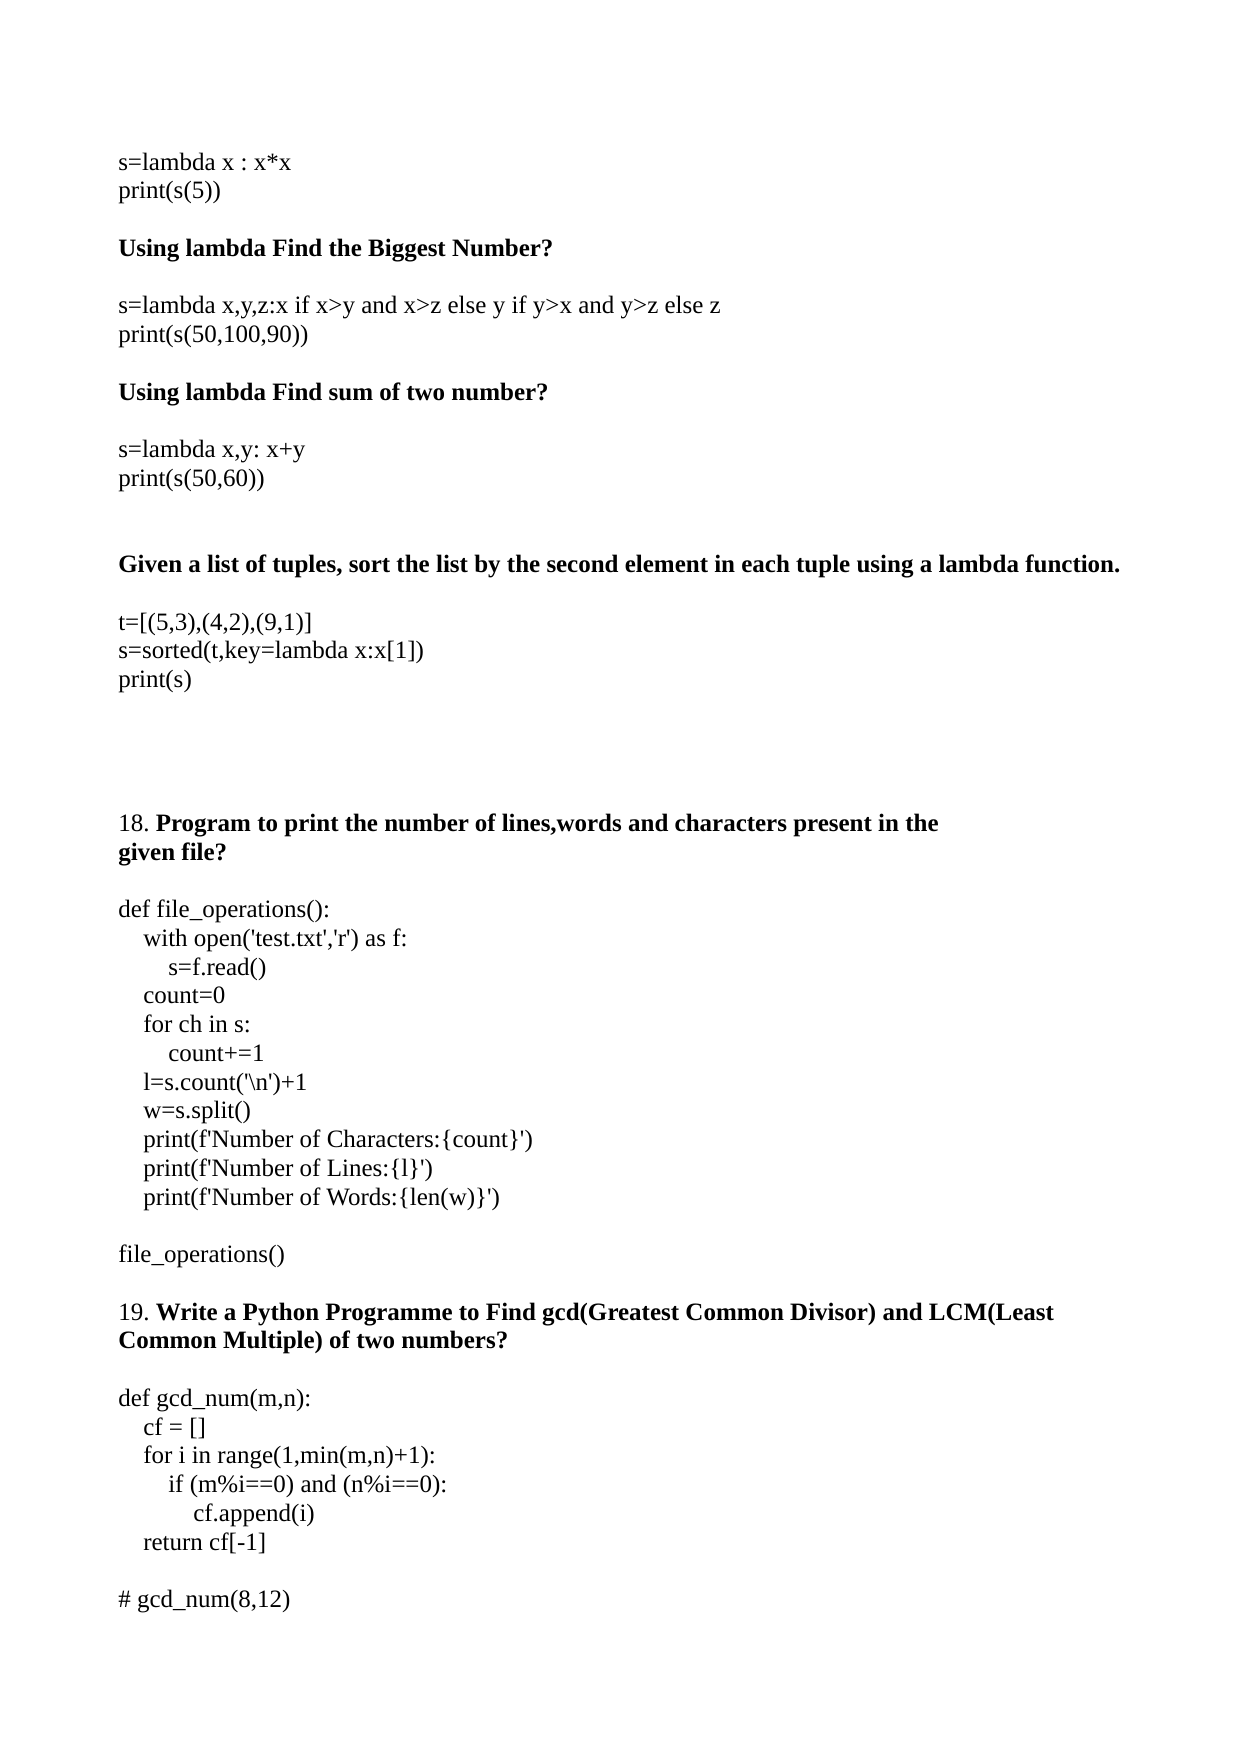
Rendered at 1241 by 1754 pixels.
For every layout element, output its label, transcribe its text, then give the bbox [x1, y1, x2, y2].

text s=lambda x,y: x+y [118, 434, 1122, 463]
text given file? [118, 837, 1122, 866]
text 18. Program to print the number of lines,words and characters present in the [118, 808, 1122, 837]
text w=s.split() [118, 1096, 1122, 1124]
text print(f'Number of Characters:{count}') [118, 1124, 1122, 1153]
text def file_operations(): [118, 894, 1122, 923]
text s=lambda x : x*x [118, 147, 1122, 176]
text print(s(50,60)) [118, 463, 1122, 492]
text t=[(5,3),(4,2),(9,1)] [118, 607, 1122, 636]
text l=s.count('\n')+1 [118, 1067, 1122, 1096]
text count+=1 [118, 1038, 1122, 1067]
text s=sorted(t,key=lambda x:x[1]) [118, 636, 1122, 664]
text s=lambda x,y,z:x if x>y and x>z else y if y>x and y>z else z [118, 291, 1122, 319]
text print(s) [118, 664, 1122, 693]
text cf = [] [118, 1412, 1122, 1441]
text file_operations() [118, 1239, 1122, 1268]
text Using lambda Find the Biggest Number? [118, 233, 1122, 262]
text for ch in s: [118, 1009, 1122, 1038]
text for i in range(1,min(m,n)+1): [118, 1441, 1122, 1469]
text 19. Write a Python Programme to Find gcd(Greatest Common Divisor) and LCM(Least Common Multiple) of two numbers? [118, 1297, 1122, 1354]
text # gcd_num(8,12) [118, 1584, 1122, 1613]
text if (m%i==0) and (n%i==0): [118, 1469, 1122, 1498]
text Given a list of tuples, sort the list by the second element in each tuple using a lambda function. [118, 549, 1122, 578]
text print(f'Number of Words:{len(w)}') [118, 1182, 1122, 1211]
text Using lambda Find sum of two number? [118, 377, 1122, 406]
text print(f'Number of Lines:{l}') [118, 1153, 1122, 1182]
text with open('test.txt','r') as f: [118, 923, 1122, 952]
text def gcd_num(m,n): [118, 1383, 1122, 1412]
text count=0 [118, 981, 1122, 1009]
text print(s(5)) [118, 176, 1122, 204]
text s=f.read() [118, 952, 1122, 981]
text print(s(50,100,90)) [118, 319, 1122, 348]
text return cf[-1] [118, 1527, 1122, 1556]
text cf.append(i) [118, 1498, 1122, 1527]
